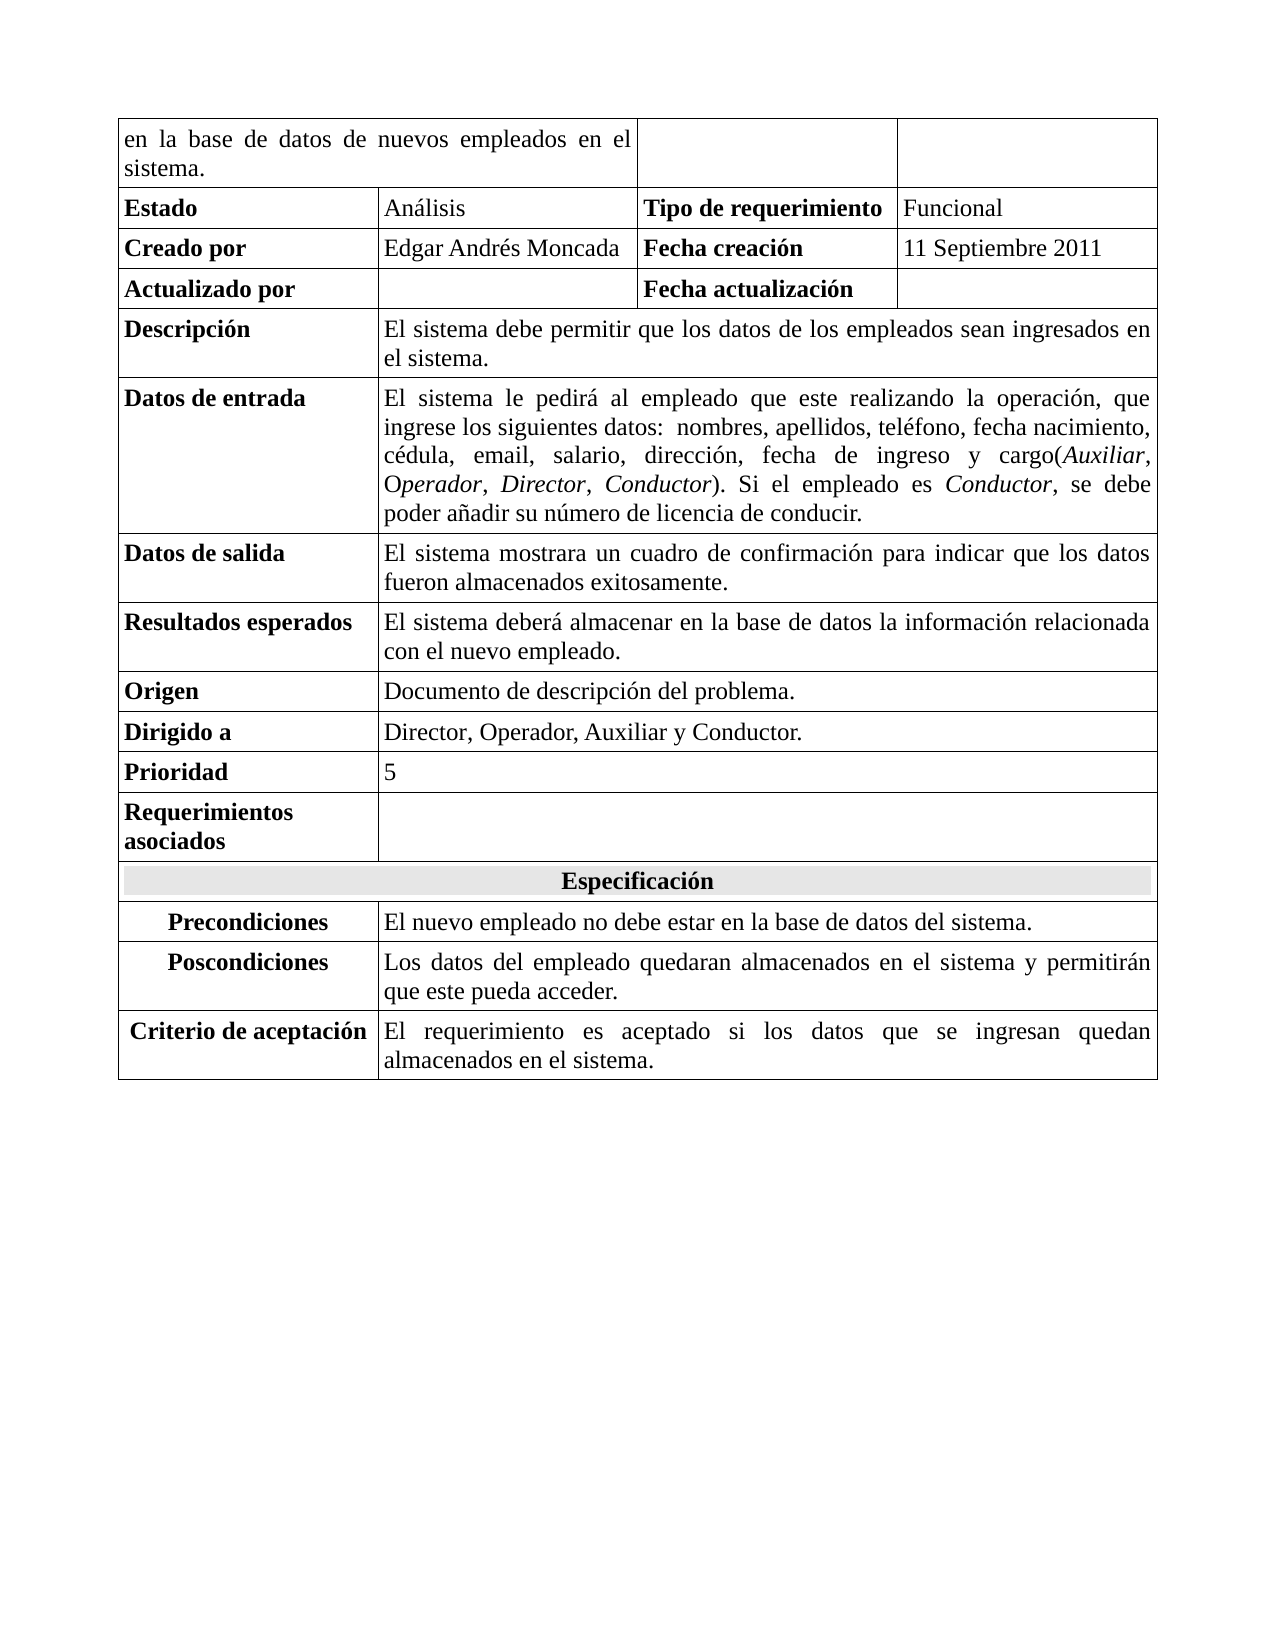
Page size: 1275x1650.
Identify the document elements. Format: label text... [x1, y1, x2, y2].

table_cell [898, 269, 1157, 308]
table_cell El sistema le pedirá al empleado que este realizando la operación, que ingrese los siguientes datos: nombres, apellidos, teléfono, fecha nacimiento, cédula, email, salario, dirección, fecha de ingreso y cargo(Auxiliar, Operador, Director, Conductor). Si el empleado es Conductor, se debe poder añadir su número de licencia de conducir. [379, 378, 1157, 532]
table_cell Actualizado por [119, 269, 378, 308]
table_cell Creado por [119, 229, 378, 268]
table_cell El sistema debe permitir que los datos de los empleados sean ingresados en el sistema. [379, 309, 1157, 377]
table_cell Funcional [898, 188, 1157, 227]
table_cell Análisis [379, 188, 637, 227]
table_cell Origen [119, 672, 378, 711]
table_cell [379, 793, 1157, 861]
table_cell Resultados esperados [119, 603, 378, 671]
table_cell Prioridad [119, 752, 378, 792]
table_cell [379, 269, 637, 308]
table_cell Fecha creación [638, 229, 897, 268]
table_cell Estado [119, 188, 378, 227]
table_header [638, 119, 897, 187]
table_cell Poscondiciones [119, 942, 378, 1010]
table_cell Precondiciones [119, 902, 378, 941]
table_cell Descripción [119, 309, 378, 377]
table_cell Requerimientos asociados [119, 793, 378, 861]
table_cell El sistema deberá almacenar en la base de datos la información relacionada con el nuevo empleado. [379, 603, 1157, 671]
table_cell Dirigido a [119, 712, 378, 751]
table_cell Edgar Andrés Moncada [379, 229, 637, 268]
table_cell Especificación [119, 862, 1157, 901]
table_cell Datos de salida [119, 534, 378, 602]
table_cell El sistema mostrara un cuadro de confirmación para indicar que los datos fueron almacenados exitosamente. [379, 534, 1157, 602]
table_cell Documento de descripción del problema. [379, 672, 1157, 711]
table_cell Criterio de aceptación [119, 1011, 378, 1079]
table_cell 5 [379, 752, 1157, 792]
table_cell Director, Operador, Auxiliar y Conductor. [379, 712, 1157, 751]
table_cell Fecha actualización [638, 269, 897, 308]
table_cell Los datos del empleado quedaran almacenados en el sistema y permitirán que este pueda acceder. [379, 942, 1157, 1010]
table_cell El requerimiento es aceptado si los datos que se ingresan quedan almacenados en el sistema. [379, 1011, 1157, 1079]
table_cell Datos de entrada [119, 378, 378, 532]
table_cell 11 Septiembre 2011 [898, 229, 1157, 268]
table_header en la base de datos de nuevos empleados en el sistema. [119, 119, 637, 187]
table_header [898, 119, 1157, 187]
table_cell Tipo de requerimiento [638, 188, 897, 227]
table_cell El nuevo empleado no debe estar en la base de datos del sistema. [379, 902, 1157, 941]
